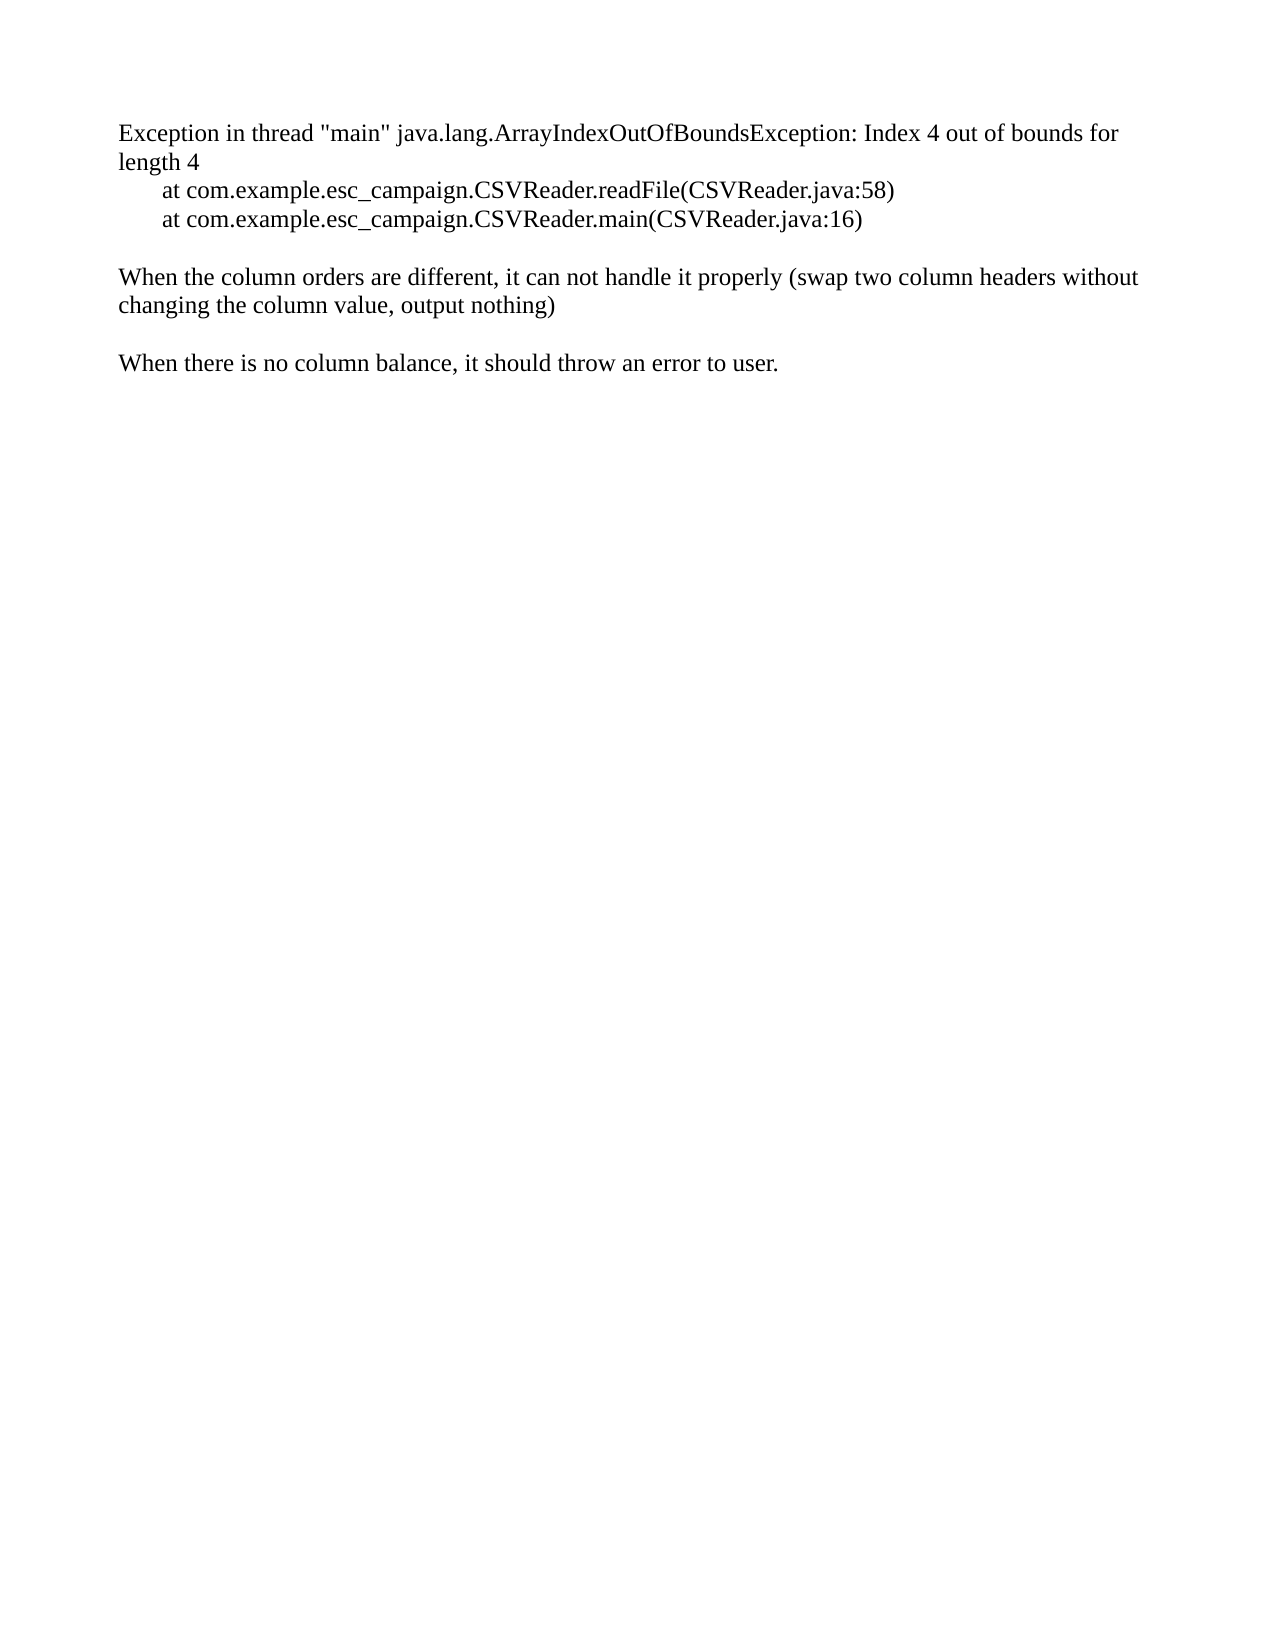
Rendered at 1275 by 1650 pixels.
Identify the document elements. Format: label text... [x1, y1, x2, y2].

text When there is no column balance, it should throw an error to user. [118, 348, 1157, 377]
text When the column orders are different, it can not handle it properly (swap two column headers without changing the column value, output nothing) [118, 262, 1157, 319]
text Exception in thread "main" java.lang.ArrayIndexOutOfBoundsException: Index 4 out of bounds for length 4 [118, 118, 1157, 176]
text at com.example.esc_campaign.CSVReader.main(CSVReader.java:16) [118, 204, 1157, 233]
text at com.example.esc_campaign.CSVReader.readFile(CSVReader.java:58) [118, 176, 1157, 204]
